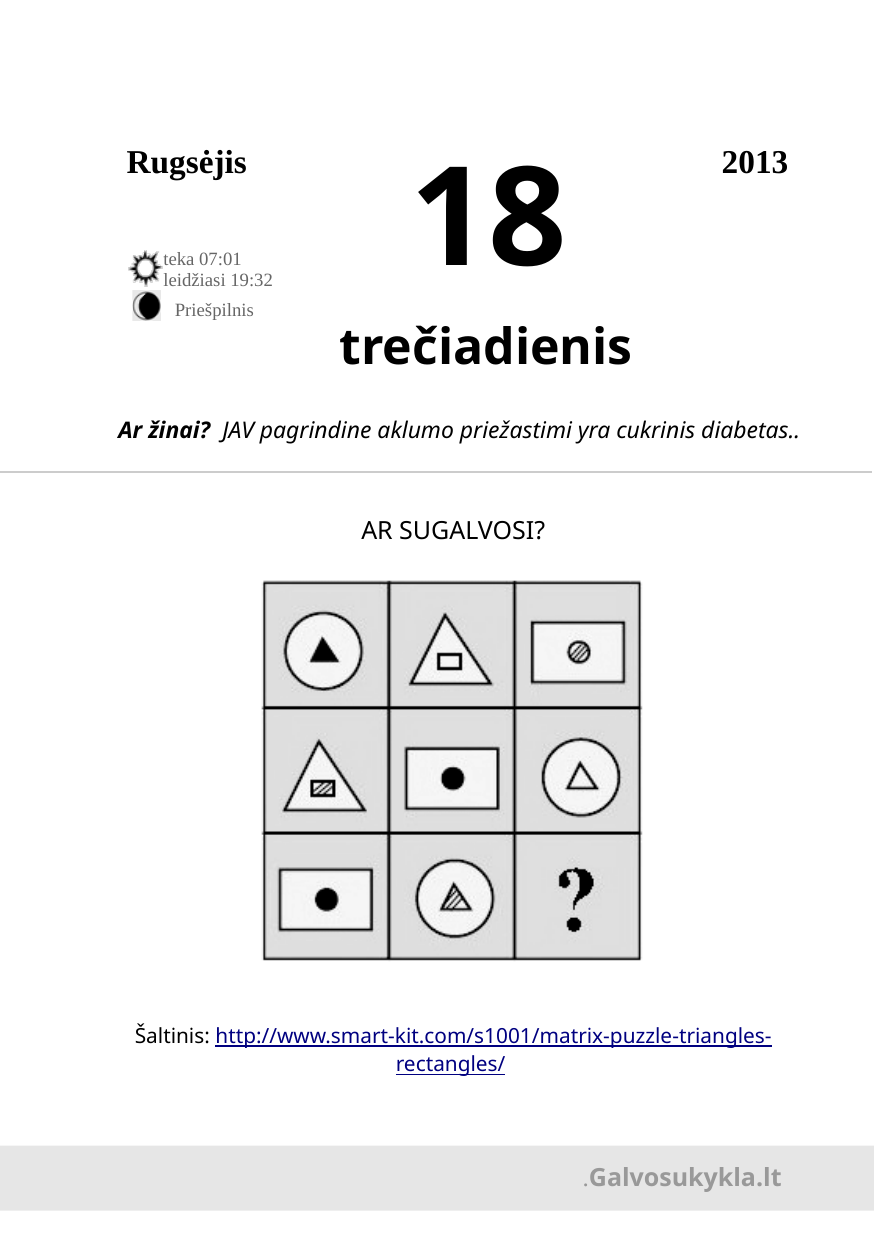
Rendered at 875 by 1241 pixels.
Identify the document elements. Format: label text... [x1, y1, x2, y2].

table_header Rugsėjis teka 07:01 leidžiasi 19:32 [118, 118, 308, 287]
table_header Priešpilnis [118, 288, 308, 379]
text AR SUGALVOSI? [118, 513, 788, 547]
text Ar žinai? JAV pagrindine aklumo priežastimi yra cukrinis diabetas.. [118, 413, 874, 445]
table_header 18 trečiadienis [308, 118, 664, 379]
text Šaltinis: http://www.smart-kit.com/s1001/matrix-puzzle-triangles-rectangles/ [118, 1021, 788, 1078]
table_header 2013 [664, 118, 788, 379]
